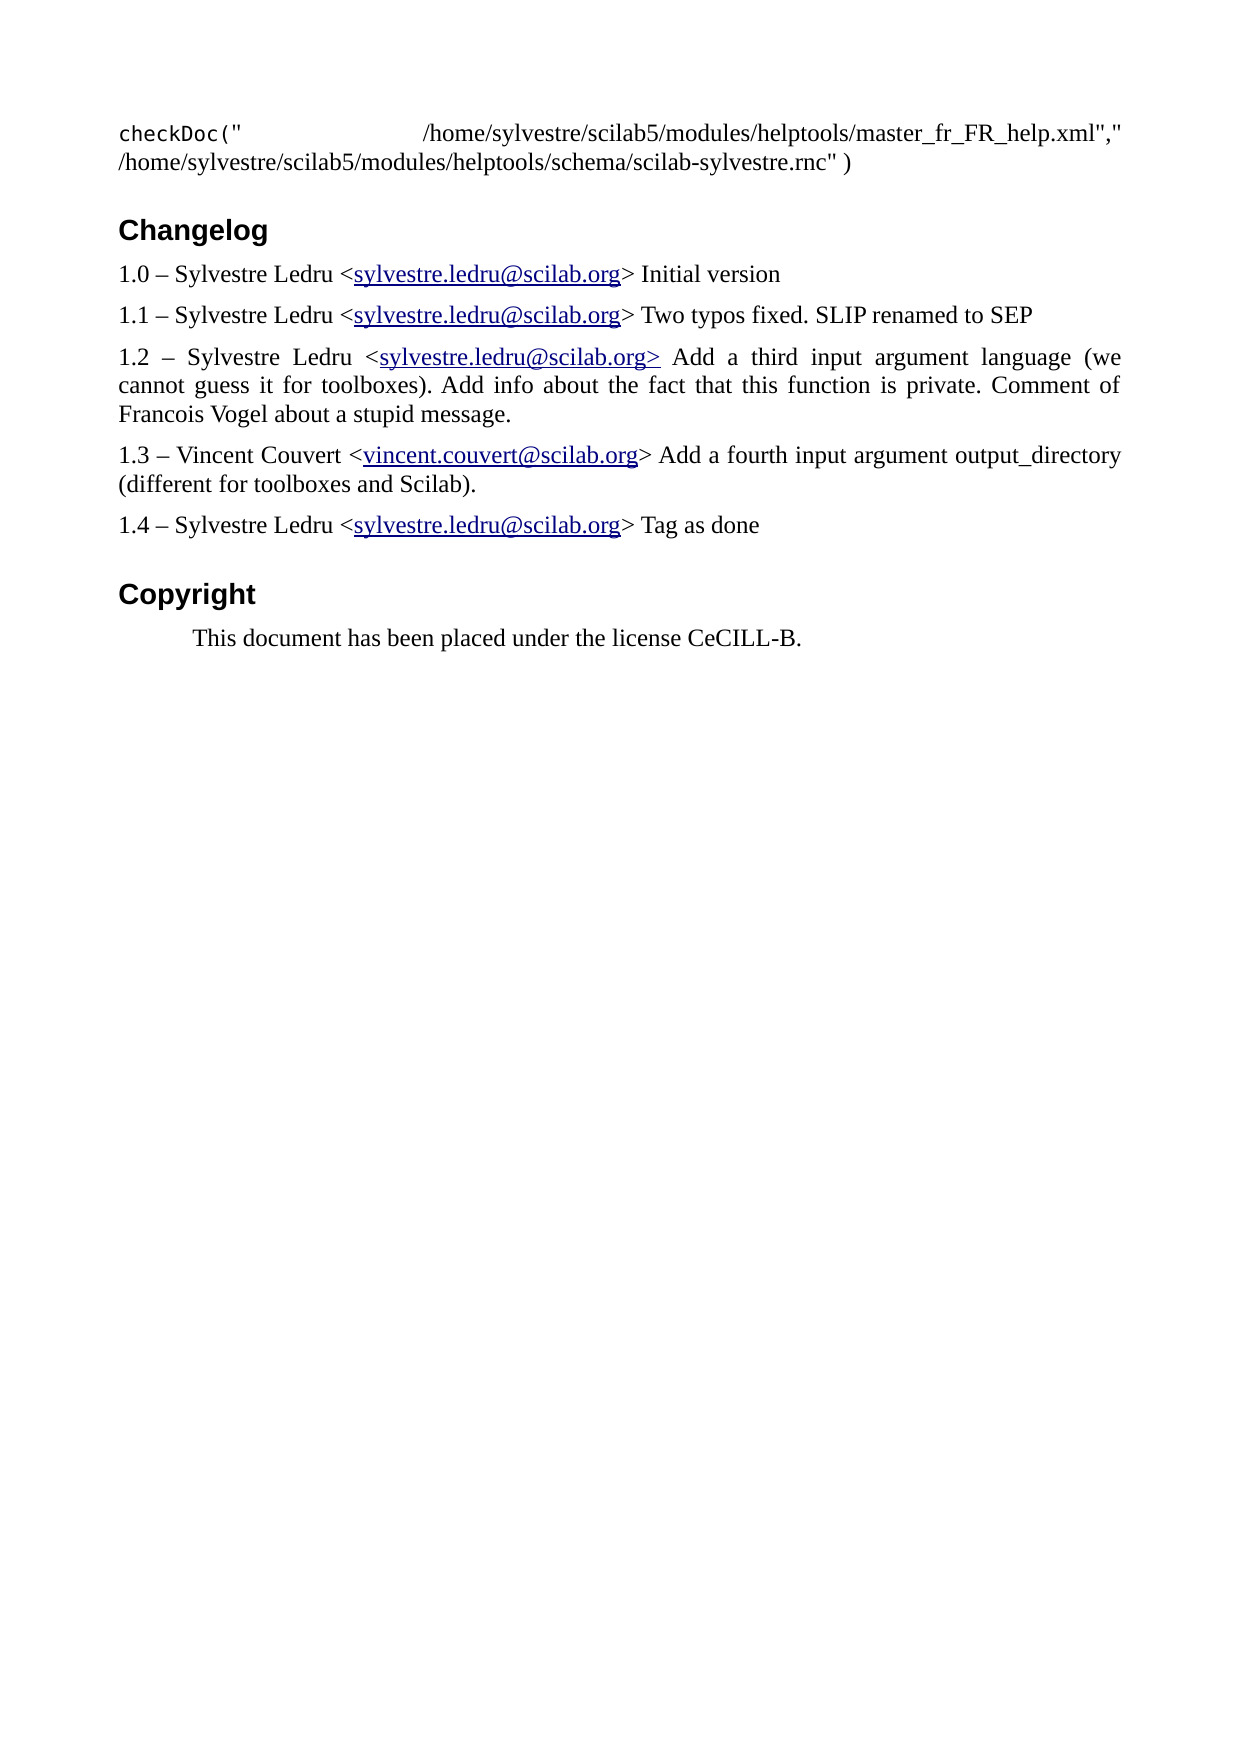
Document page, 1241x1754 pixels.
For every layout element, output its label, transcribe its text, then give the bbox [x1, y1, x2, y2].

text 1.0 – Sylvestre Ledru <sylvestre.ledru@scilab.org> Initial version [118, 259, 1122, 288]
subtitle Changelog [118, 213, 1122, 247]
text checkDoc(" /home/sylvestre/scilab5/modules/helptools/master_fr_FR_help.xml"," /home/sylvestre/scilab5/modules/helptools/schema/scilab-sylvestre.rnc" ) [118, 118, 1122, 176]
text 1.3 – Vincent Couvert <vincent.couvert@scilab.org> Add a fourth input argument output_directory (different for toolboxes and Scilab). [118, 440, 1122, 498]
text 1.4 – Sylvestre Ledru <sylvestre.ledru@scilab.org> Tag as done [118, 510, 1122, 539]
subtitle Copyright [118, 577, 1122, 610]
text 1.2 – Sylvestre Ledru <sylvestre.ledru@scilab.org> Add a third input argument language (we cannot guess it for toolboxes). Add info about the fact that this function is private. Comment of Francois Vogel about a stupid message. [118, 342, 1122, 428]
text 1.1 – Sylvestre Ledru <sylvestre.ledru@scilab.org> Two typos fixed. SLIP renamed to SEP [118, 300, 1122, 329]
text This document has been placed under the license CeCILL-B. [118, 623, 1122, 651]
